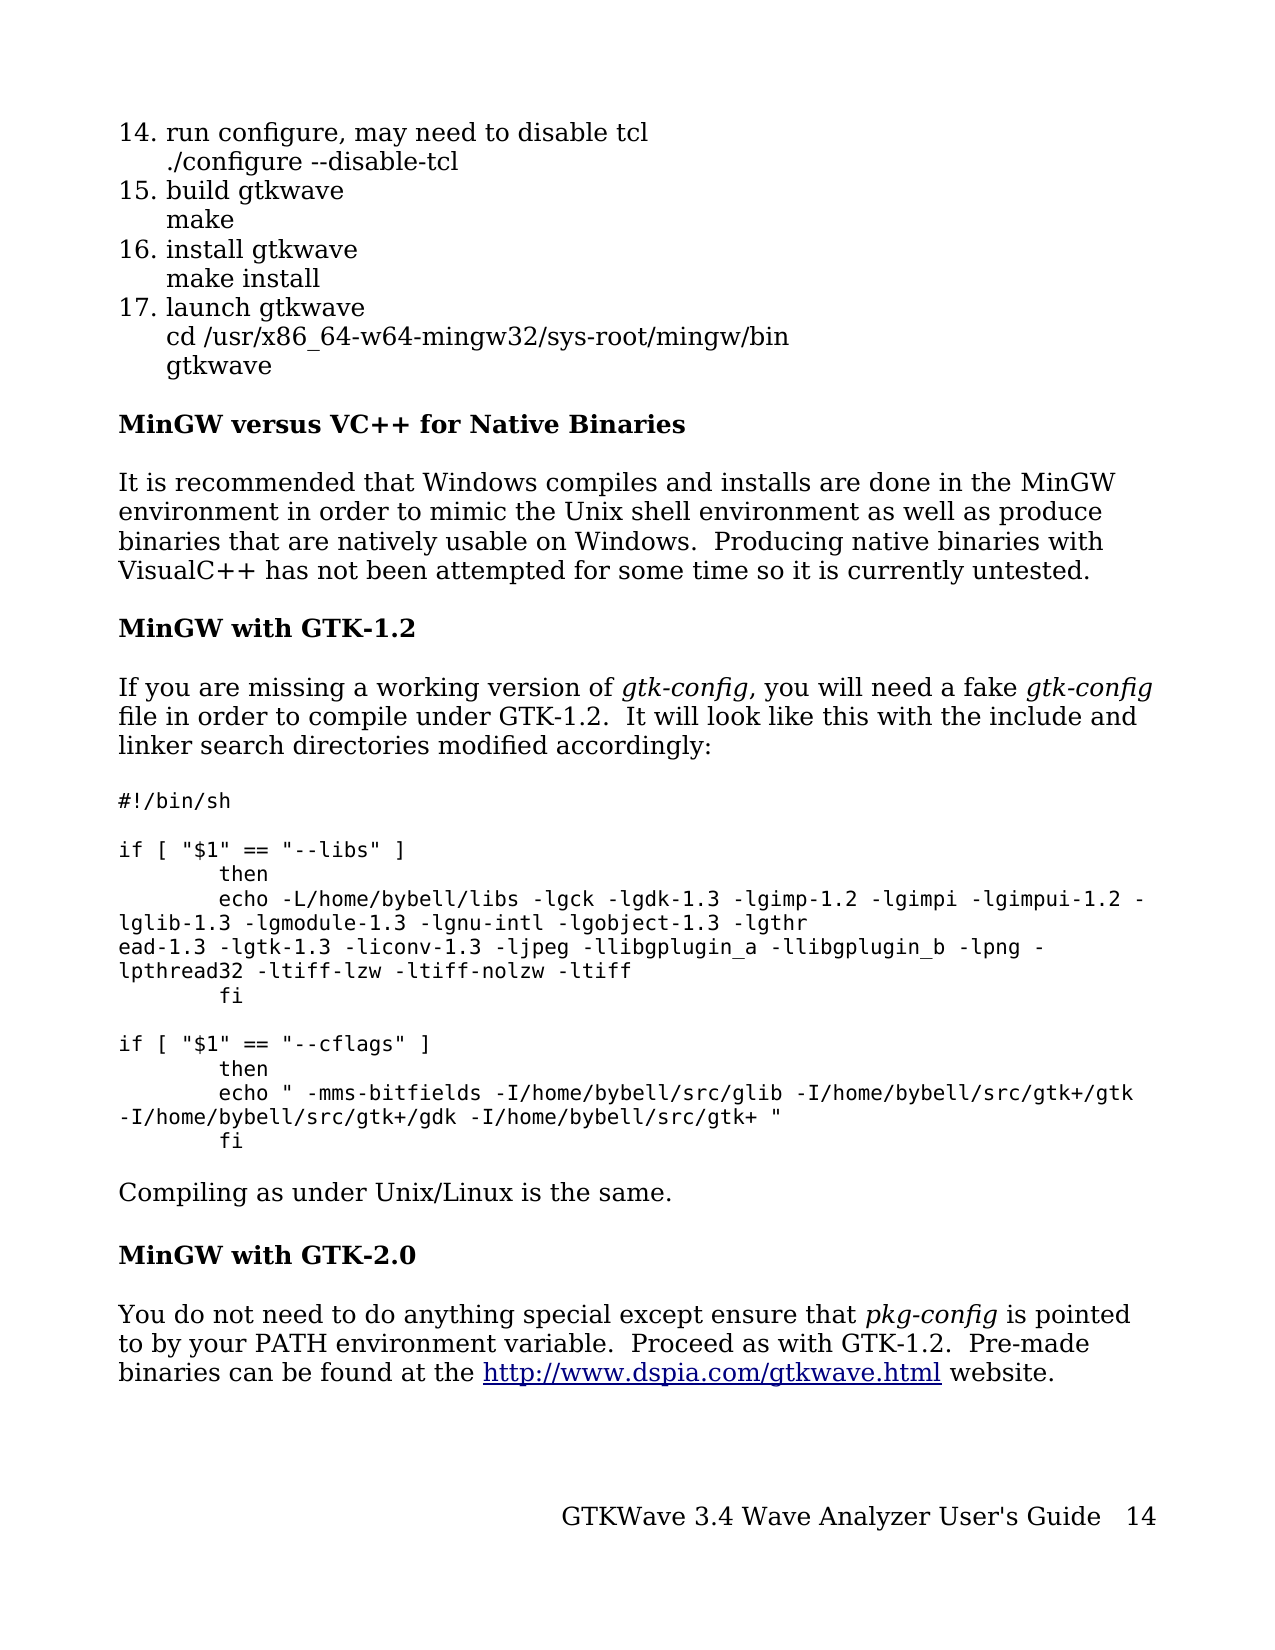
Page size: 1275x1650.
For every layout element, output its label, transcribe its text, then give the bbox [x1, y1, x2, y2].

text if [ "$1" == "--cflags" ] [118, 1032, 1157, 1057]
text fi [118, 1129, 1157, 1154]
subtitle MinGW with GTK-1.2 [118, 614, 1157, 643]
text It is recommended that Windows compiles and installs are done in the MinGW environment in order to mimic the Unix shell environment as well as produce binaries that are natively usable on Windows. Producing native binaries with VisualC++ has not been attempted for some time so it is currently untested. [118, 468, 1157, 585]
text echo " -mms-bitfields -I/home/bybell/src/glib -I/home/bybell/src/gtk+/gtk -I/home/bybell/src/gtk+/gdk -I/home/bybell/src/gtk+ " [118, 1081, 1157, 1129]
text then [118, 862, 1157, 887]
text make [118, 206, 1157, 235]
text If you are missing a working version of gtk-config, you will need a fake gtk-config file in order to compile under GTK-1.2. It will look like this with the include and linker search directories modified accordingly: [118, 673, 1157, 760]
text 14. run configure, may need to disable tcl [118, 118, 1157, 147]
text if [ "$1" == "--libs" ] [118, 838, 1157, 862]
text 15. build gtkwave [118, 176, 1157, 206]
text Compiling as under Unix/Linux is the same. [118, 1178, 1157, 1207]
text ead-1.3 -lgtk-1.3 -liconv-1.3 -ljpeg -llibgplugin_a -llibgplugin_b -lpng -lpthread32 -ltiff-lzw -ltiff-nolzw -ltiff [118, 935, 1157, 984]
text make install [118, 264, 1157, 293]
subtitle MinGW with GTK-2.0 [118, 1241, 1157, 1271]
subtitle MinGW versus VC++ for Native Binaries [118, 410, 1157, 439]
text echo -L/home/bybell/libs -lgck -lgdk-1.3 -lgimp-1.2 -lgimpi -lgimpui-1.2 -lglib-1.3 -lgmodule-1.3 -lgnu-intl -lgobject-1.3 -lgthr [118, 887, 1157, 935]
text #!/bin/sh [118, 789, 1157, 814]
text fi [118, 984, 1157, 1008]
text You do not need to do anything special except ensure that pkg-config is pointed to by your PATH environment variable. Proceed as with GTK-1.2. Pre-made binaries can be found at the http://www.dspia.com/gtkwave.html website. [118, 1300, 1157, 1387]
text 16. install gtkwave [118, 235, 1157, 264]
text 17. launch gtkwave [118, 293, 1157, 322]
text cd /usr/x86_64-w64-mingw32/sys-root/mingw/bin [118, 322, 1157, 351]
text gtkwave [118, 351, 1157, 381]
text ./configure --disable-tcl [118, 147, 1157, 176]
text then [118, 1057, 1157, 1081]
